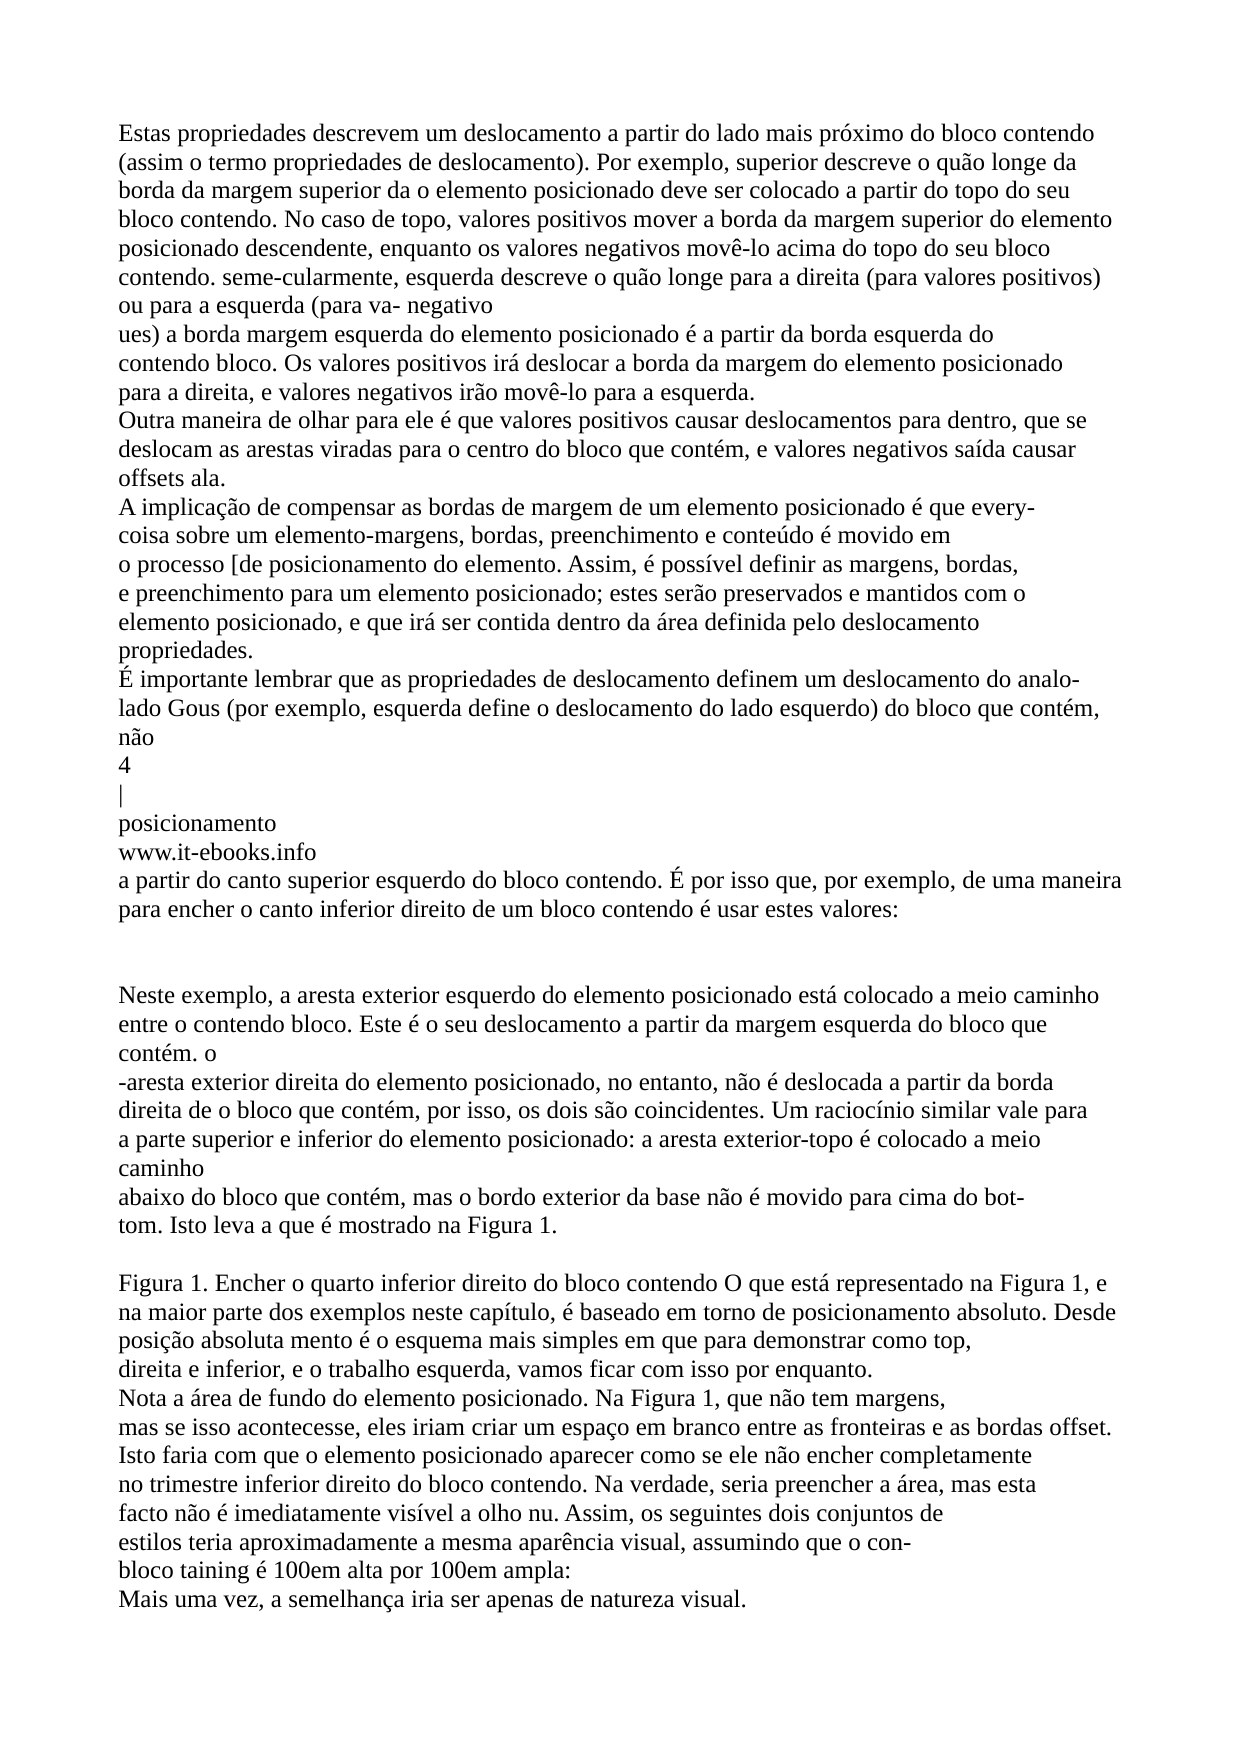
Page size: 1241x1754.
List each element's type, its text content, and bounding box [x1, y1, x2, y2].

text Mais uma vez, a semelhança iria ser apenas de natureza visual. [118, 1584, 1122, 1613]
text Figura 1. Encher o quarto inferior direito do bloco contendo O que está representado na Figura 1, e na maior parte dos exemplos neste capítulo, é baseado em torno de posicionamento absoluto. Desde posição absoluta mento é o esquema mais simples em que para demonstrar como top, direita e inferior, e o trabalho esquerda, vamos ficar com isso por enquanto. Nota a área de fundo do elemento posicionado. Na Figura 1, que não tem margens, mas se isso acontecesse, eles iriam criar um espaço em branco entre as fronteiras e as bordas offset. Isto faria com que o elemento posicionado aparecer como se ele não encher completamente no trimestre inferior direito do bloco contendo. Na verdade, seria preencher a área, mas esta facto não é imediatamente visível a olho nu. Assim, os seguintes dois conjuntos de estilos teria aproximadamente a mesma aparência visual, assumindo que o con- bloco taining é 100em alta por 100em ampla: [118, 1268, 1122, 1584]
text Estas propriedades descrevem um deslocamento a partir do lado mais próximo do bloco contendo (assim o termo propriedades de deslocamento). Por exemplo, superior descreve o quão longe da borda da margem superior da o elemento posicionado deve ser colocado a partir do topo do seu bloco contendo. No caso de topo, valores positivos mover a borda da margem superior do elemento posicionado descendente, enquanto os valores negativos movê-lo acima do topo do seu bloco contendo. seme-cularmente, esquerda descreve o quão longe para a direita (para valores positivos) ou para a esquerda (para va- negativo ues) a borda margem esquerda do elemento posicionado é a partir da borda esquerda do contendo bloco. Os valores positivos irá deslocar a borda da margem do elemento posicionado para a direita, e valores negativos irão movê-lo para a esquerda. Outra maneira de olhar para ele é que valores positivos causar deslocamentos para dentro, que se deslocam as arestas viradas para o centro do bloco que contém, e valores negativos saída causar offsets ala. A implicação de compensar as bordas de margem de um elemento posicionado é que every- coisa sobre um elemento-margens, bordas, preenchimento e conteúdo é movido em o processo [de posicionamento do elemento. Assim, é possível definir as margens, bordas, e preenchimento para um elemento posicionado; estes serão preservados e mantidos com o elemento posicionado, e que irá ser contida dentro da área definida pelo deslocamento propriedades. É importante lembrar que as propriedades de deslocamento definem um deslocamento do analo- lado Gous (por exemplo, esquerda define o deslocamento do lado esquerdo) do bloco que contém, não 4 | posicionamento www.it-ebooks.info a partir do canto superior esquerdo do bloco contendo. É por isso que, por exemplo, de uma maneira para encher o canto inferior direito de um bloco contendo é usar estes valores: [118, 118, 1122, 923]
text Neste exemplo, a aresta exterior esquerdo do elemento posicionado está colocado a meio caminho entre o contendo bloco. Este é o seu deslocamento a partir da margem esquerda do bloco que contém. o -aresta exterior direita do elemento posicionado, no entanto, não é deslocada a partir da borda direita de o bloco que contém, por isso, os dois são coincidentes. Um raciocínio similar vale para a parte superior e inferior do elemento posicionado: a aresta exterior-topo é colocado a meio caminho abaixo do bloco que contém, mas o bordo exterior da base não é movido para cima do bot- tom. Isto leva a que é mostrado na Figura 1. [118, 981, 1122, 1239]
